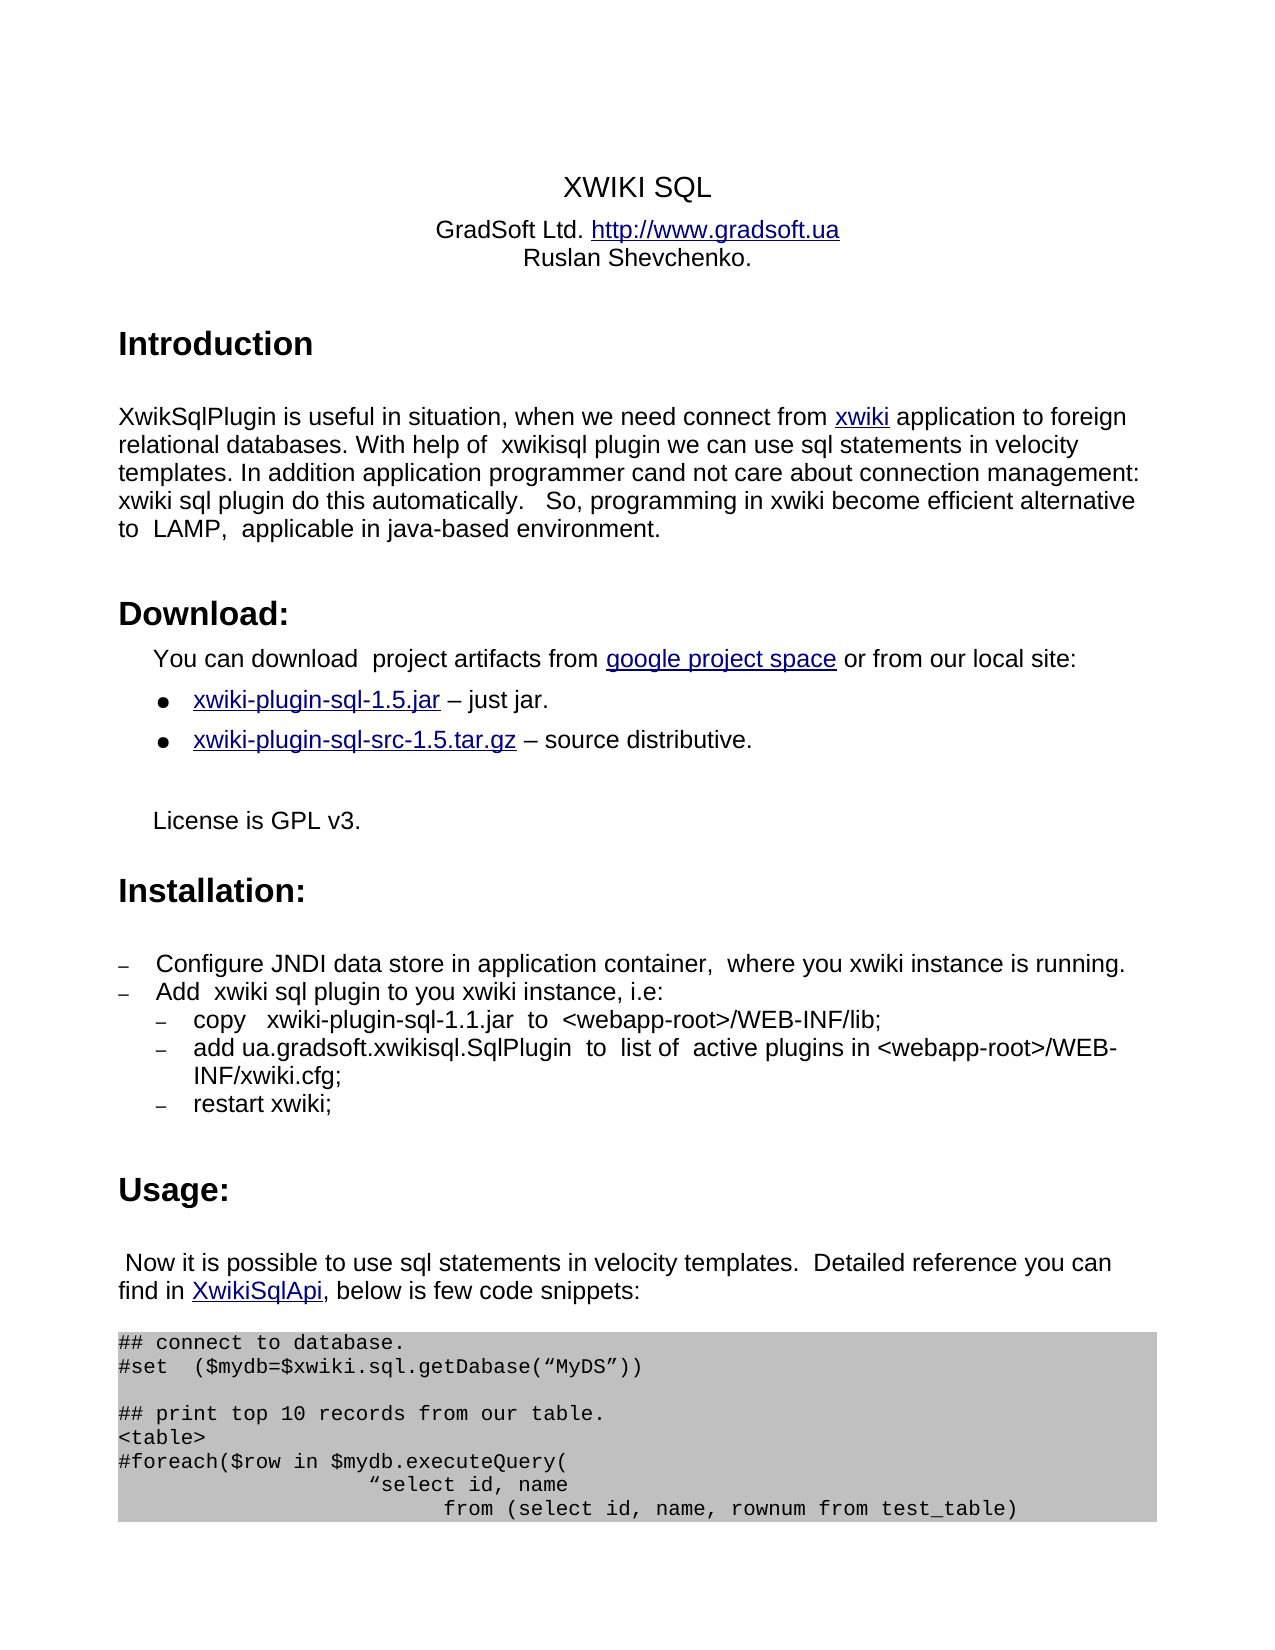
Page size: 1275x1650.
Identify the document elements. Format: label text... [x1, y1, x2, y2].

text ## connect to database. [118, 1332, 1157, 1356]
text Ruslan Shevchenko. [118, 244, 1157, 272]
text Now it is possible to use sql statements in velocity templates. Detailed reference you can find in XwikiSqlApi, below is few code snippets: [118, 1249, 1157, 1304]
subtitle Usage: [118, 1171, 1157, 1208]
list add ua.gradsoft.xwikisql.SqlPlugin to list of active plugins in <webapp-root>/WEB-INF/xwiki.cfg; [156, 1034, 1157, 1090]
list Configure JNDI data store in application container, where you xwiki instance is running. [118, 950, 1157, 978]
text You can download project artifacts from google project space or from our local site: [118, 645, 1157, 673]
text #foreach($row in $mydb.executeQuery( [118, 1451, 1157, 1474]
subtitle XWIKI SQL [118, 171, 1157, 204]
list xwiki-plugin-sql-src-1.5.tar.gz – source distributive. [156, 726, 1157, 754]
text GradSoft Ltd. http://www.gradsoft.ua [118, 216, 1157, 244]
text ## print top 10 records from our table. [118, 1403, 1157, 1427]
subtitle Download: [118, 595, 1157, 633]
text #set ($mydb=$xwiki.sql.getDabase(“MyDS”)) [118, 1356, 1157, 1380]
subtitle Introduction [118, 325, 1157, 362]
text XwikSqlPlugin is useful in situation, when we need connect from xwiki application to foreign relational databases. With help of xwikisql plugin we can use sql statements in velocity templates. In addition application programmer cand not care about connection management: xwiki sql plugin do this automatically. So, programming in xwiki become efficient alternative to LAMP, applicable in java-based environment. [118, 403, 1157, 542]
text “select id, name [118, 1474, 1157, 1498]
text License is GPL v3. [118, 807, 1157, 835]
subtitle Installation: [118, 872, 1157, 910]
list copy xwiki-plugin-sql-1.1.jar to <webapp-root>/WEB-INF/lib; [156, 1006, 1157, 1034]
text from (select id, name, rownum from test_table) [118, 1498, 1157, 1522]
list Add xwiki sql plugin to you xwiki instance, i.e: [118, 978, 1157, 1006]
list restart xwiki; [156, 1090, 1157, 1118]
text <table> [118, 1427, 1157, 1451]
list xwiki-plugin-sql-1.5.jar – just jar. [156, 686, 1157, 714]
